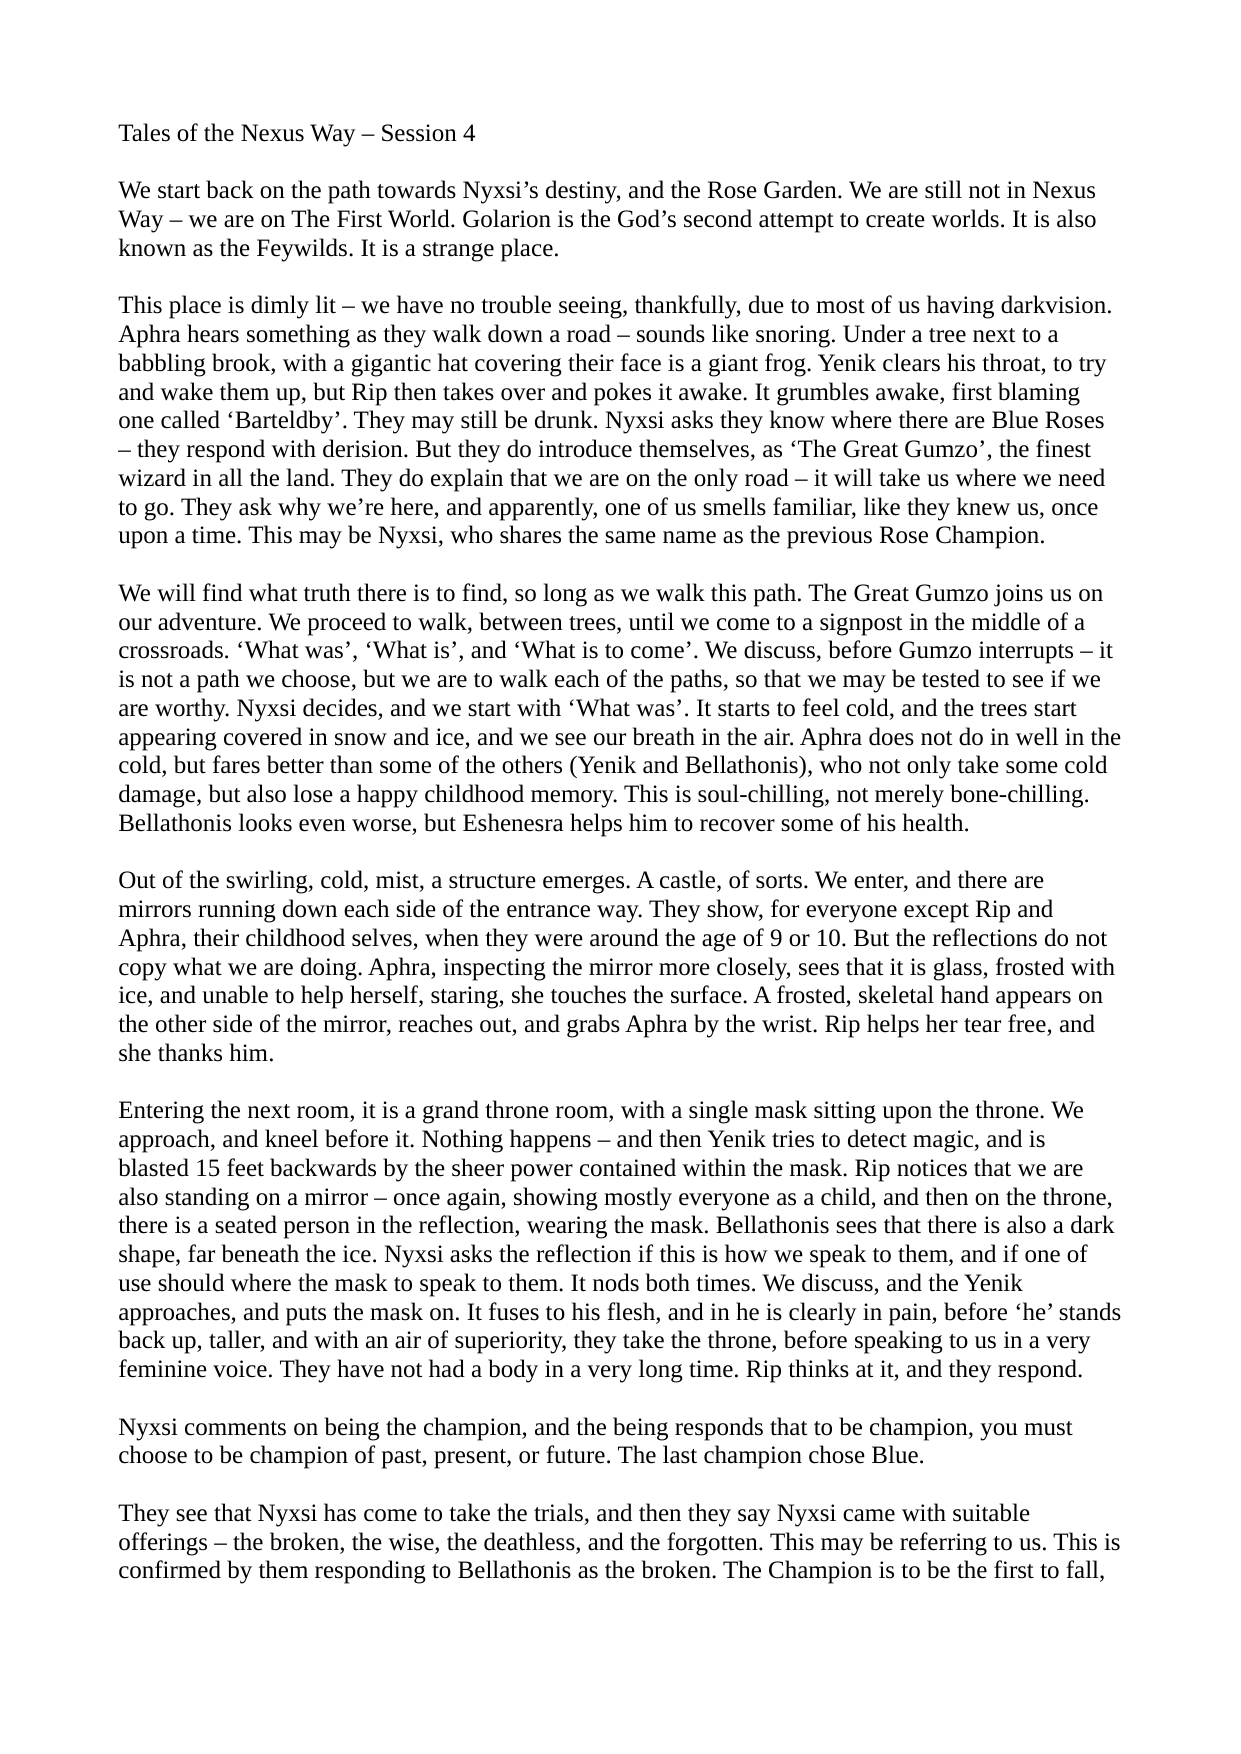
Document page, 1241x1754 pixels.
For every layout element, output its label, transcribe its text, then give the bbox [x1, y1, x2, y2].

text Out of the swirling, cold, mist, a structure emerges. A castle, of sorts. We enter, and there are mirrors running down each side of the entrance way. They show, for everyone except Rip and Aphra, their childhood selves, when they were around the age of 9 or 10. But the reflections do not copy what we are doing. Aphra, inspecting the mirror more closely, sees that it is glass, frosted with ice, and unable to help herself, staring, she touches the surface. A frosted, skeletal hand appears on the other side of the mirror, reaches out, and grabs Aphra by the wrist. Rip helps her tear free, and she thanks him. [118, 866, 1122, 1067]
text Entering the next room, it is a grand throne room, with a single mask sitting upon the throne. We approach, and kneel before it. Nothing happens – and then Yenik tries to detect magic, and is blasted 15 feet backwards by the sheer power contained within the mask. Rip notices that we are also standing on a mirror – once again, showing mostly everyone as a child, and then on the throne, there is a seated person in the reflection, wearing the mask. Bellathonis sees that there is also a dark shape, far beneath the ice. Nyxsi asks the reflection if this is how we speak to them, and if one of use should where the mask to speak to them. It nods both times. We discuss, and the Yenik approaches, and puts the mask on. It fuses to his flesh, and in he is clearly in pain, before ‘he’ stands back up, taller, and with an air of superiority, they take the throne, before speaking to us in a very feminine voice. They have not had a body in a very long time. Rip thinks at it, and they respond. [118, 1096, 1122, 1383]
text We start back on the path towards Nyxsi’s destiny, and the Rose Garden. We are still not in Nexus Way – we are on The First World. Golarion is the God’s second attempt to create worlds. It is also known as the Feywilds. It is a strange place. [118, 176, 1122, 262]
text Tales of the Nexus Way – Session 4 [118, 118, 1122, 147]
text This place is dimly lit – we have no trouble seeing, thankfully, due to most of us having darkvision. Aphra hears something as they walk down a road – sounds like snoring. Under a tree next to a babbling brook, with a gigantic hat covering their face is a giant frog. Yenik clears his throat, to try and wake them up, but Rip then takes over and pokes it awake. It grumbles awake, first blaming one called ‘Barteldby’. They may still be drunk. Nyxsi asks they know where there are Blue Roses – they respond with derision. But they do introduce themselves, as ‘The Great Gumzo’, the finest wizard in all the land. They do explain that we are on the only road – it will take us where we need to go. They ask why we’re here, and apparently, one of us smells familiar, like they knew us, once upon a time. This may be Nyxsi, who shares the same name as the previous Rose Champion. [118, 291, 1122, 549]
text Nyxsi comments on being the champion, and the being responds that to be champion, you must choose to be champion of past, present, or future. The last champion chose Blue. [118, 1412, 1122, 1469]
text We will find what truth there is to find, so long as we walk this path. The Great Gumzo joins us on our adventure. We proceed to walk, between trees, until we come to a signpost in the middle of a crossroads. ‘What was’, ‘What is’, and ‘What is to come’. We discuss, before Gumzo interrupts – it is not a path we choose, but we are to walk each of the paths, so that we may be tested to see if we are worthy. Nyxsi decides, and we start with ‘What was’. It starts to feel cold, and the trees start appearing covered in snow and ice, and we see our breath in the air. Aphra does not do in well in the cold, but fares better than some of the others (Yenik and Bellathonis), who not only take some cold damage, but also lose a happy childhood memory. This is soul-chilling, not merely bone-chilling. Bellathonis looks even worse, but Eshenesra helps him to recover some of his health. [118, 578, 1122, 837]
text They see that Nyxsi has come to take the trials, and then they say Nyxsi came with suitable offerings – the broken, the wise, the deathless, and the forgotten. This may be referring to us. This is confirmed by them responding to Bellathonis as the broken. The Champion is to be the first to fall, [118, 1498, 1122, 1584]
